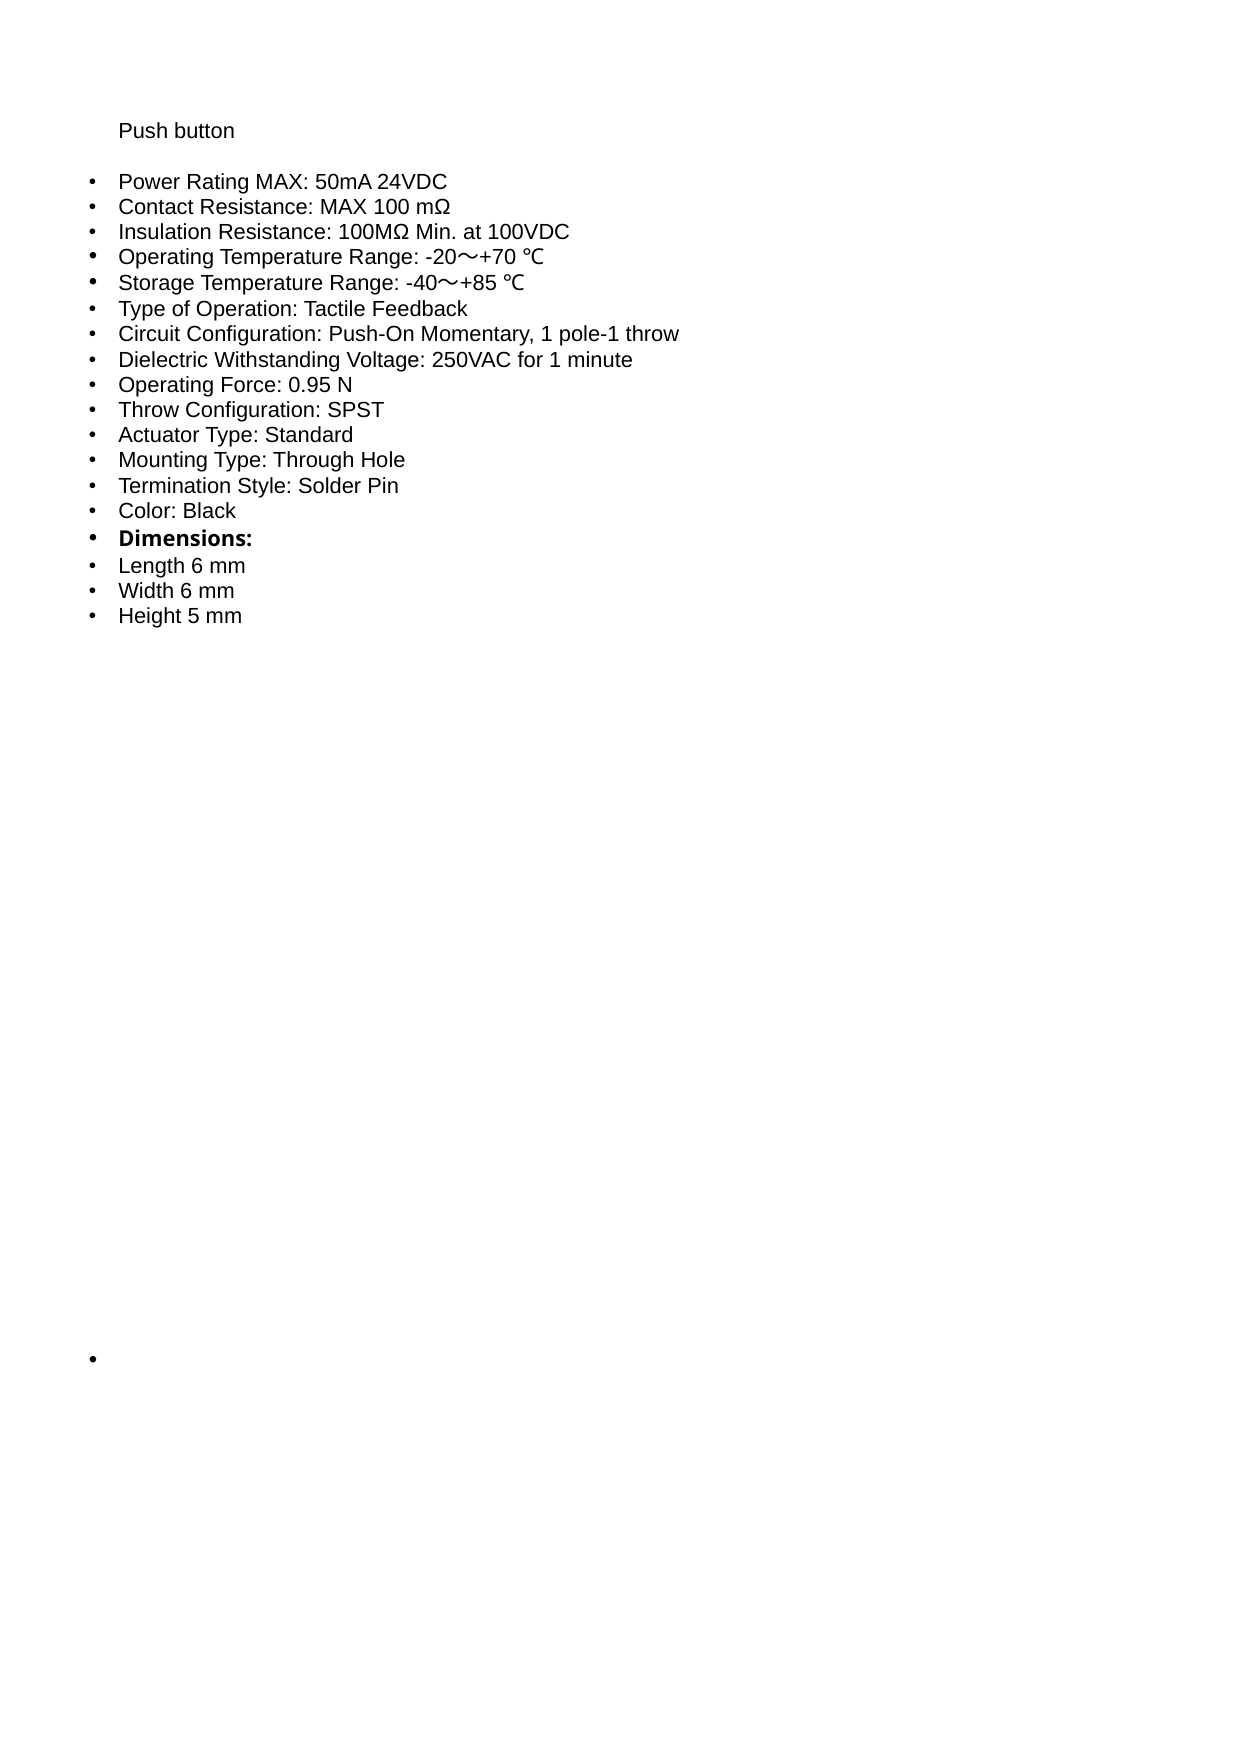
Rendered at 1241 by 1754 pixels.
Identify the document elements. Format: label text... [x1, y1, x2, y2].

list Actuator Type: Standard [118, 422, 1122, 447]
list Insulation Resistance: 100MΩ Min. at 100VDC [118, 219, 1122, 244]
list Push button [118, 118, 1122, 143]
list Termination Style: Solder Pin [118, 472, 1122, 498]
list Contact Resistance: MAX 100 mΩ [118, 194, 1122, 219]
list Dielectric Withstanding Voltage: 250VAC for 1 minute [118, 346, 1122, 372]
list Power Rating MAX: 50mA 24VDC [118, 168, 1122, 194]
list Width 6 mm [118, 578, 1122, 603]
list Length 6 mm [118, 553, 1122, 578]
list Mounting Type: Through Hole [118, 447, 1122, 472]
list Circuit Configuration: Push-On Momentary, 1 pole-1 throw [118, 321, 1122, 346]
list Throw Configuration: SPST [118, 397, 1122, 422]
list Dimensions: [118, 523, 1122, 553]
list Storage Temperature Range: -40～+85 ℃ [118, 270, 1122, 296]
list Operating Force: 0.95 N [118, 372, 1122, 397]
list Height 5 mm [118, 603, 1122, 628]
list Operating Temperature Range: -20～+70 ℃ [118, 244, 1122, 270]
list Color: Black [118, 498, 1122, 523]
list Type of Operation: Tactile Feedback [118, 296, 1122, 321]
